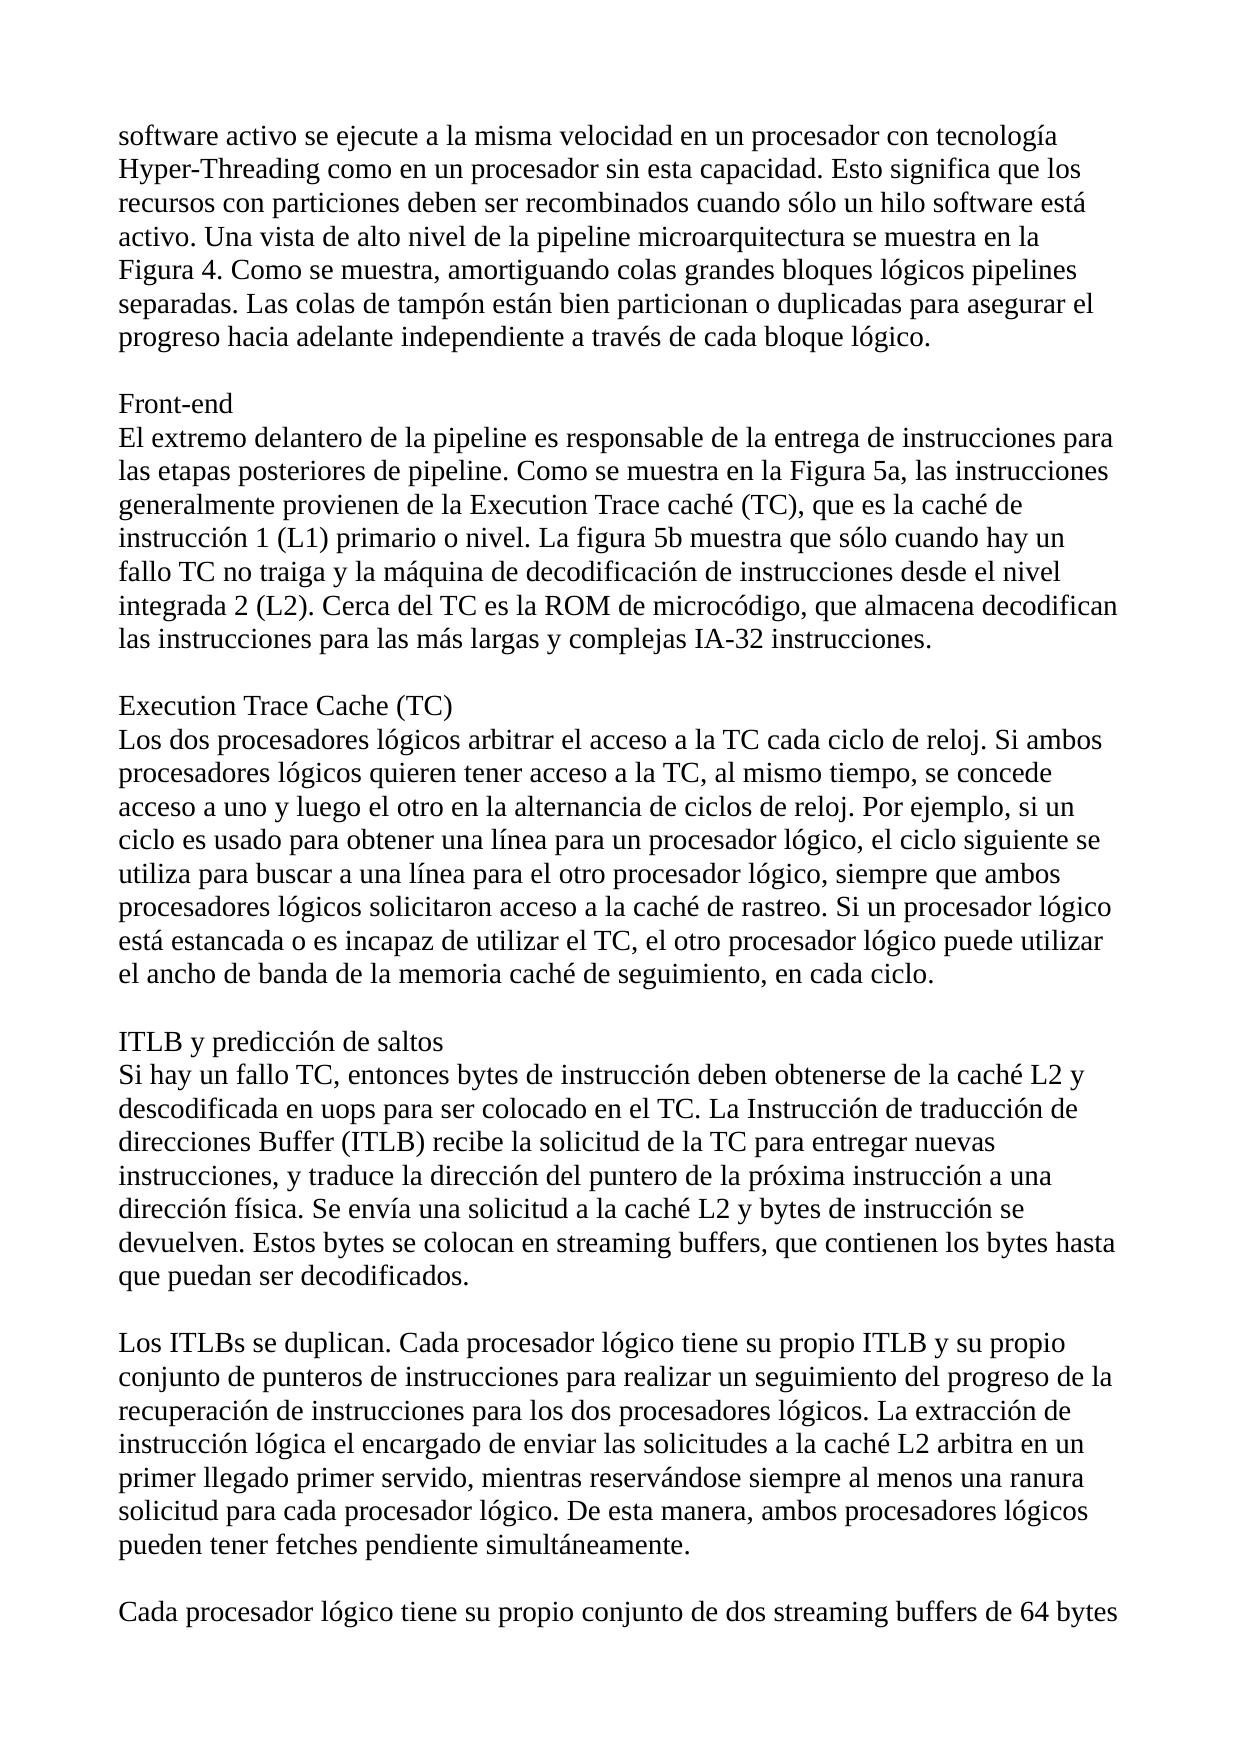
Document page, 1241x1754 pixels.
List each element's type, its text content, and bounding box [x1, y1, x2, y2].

text Los ITLBs se duplican. Cada procesador lógico tiene su propio ITLB y su propio conjunto de punteros de instrucciones para realizar un seguimiento del progreso de la recuperación de instrucciones para los dos procesadores lógicos. La extracción de instrucción lógica el encargado de enviar las solicitudes a la caché L2 arbitra en un primer llegado primer servido, mientras reservándose siempre al menos una ranura solicitud para cada procesador lógico. De esta manera, ambos procesadores lógicos pueden tener fetches pendiente simultáneamente. [118, 1326, 1122, 1560]
text ITLB y predicción de saltos [118, 1024, 1122, 1057]
text Si hay un fallo TC, entonces bytes de instrucción deben obtenerse de la caché L2 y descodificada en uops para ser colocado en el TC. La Instrucción de traducción de direcciones Buffer (ITLB) recibe la solicitud de la TC para entregar nuevas instrucciones, y traduce la dirección del puntero de la próxima instrucción a una dirección física. Se envía una solicitud a la caché L2 y bytes de instrucción se devuelven. Estos bytes se colocan en streaming buffers, que contienen los bytes hasta que puedan ser decodificados. [118, 1057, 1122, 1292]
text Front-end [118, 386, 1122, 420]
text Los dos procesadores lógicos arbitrar el acceso a la TC cada ciclo de reloj. Si ambos procesadores lógicos quieren tener acceso a la TC, al mismo tiempo, se concede acceso a uno y luego el otro en la alternancia de ciclos de reloj. Por ejemplo, si un ciclo es usado para obtener una línea para un procesador lógico, el ciclo siguiente se utiliza para buscar a una línea para el otro procesador lógico, siempre que ambos procesadores lógicos solicitaron acceso a la caché de rastreo. Si un procesador lógico está estancada o es incapaz de utilizar el TC, el otro procesador lógico puede utilizar el ancho de banda de la memoria caché de seguimiento, en cada ciclo. [118, 722, 1122, 990]
text software activo se ejecute a la misma velocidad en un procesador con tecnología Hyper-Threading como en un procesador sin esta capacidad. Esto significa que los recursos con particiones deben ser recombinados cuando sólo un hilo software está activo. Una vista de alto nivel de la pipeline microarquitectura se muestra en la Figura 4. Como se muestra, amortiguando colas grandes bloques lógicos pipelines separadas. Las colas de tampón están bien particionan o duplicadas para asegurar el progreso hacia adelante independiente a través de cada bloque lógico. [118, 118, 1122, 353]
text Execution Trace Cache (TC) [118, 688, 1122, 722]
text El extremo delantero de la pipeline es responsable de la entrega de instrucciones para las etapas posteriores de pipeline. Como se muestra en la Figura 5a, las instrucciones generalmente provienen de la Execution Trace caché (TC), que es la caché de instrucción 1 (L1) primario o nivel. La figura 5b muestra que sólo cuando hay un fallo TC no traiga y la máquina de decodificación de instrucciones desde el nivel integrada 2 (L2). Cerca del TC es la ROM de microcódigo, que almacena decodifican las instrucciones para las más largas y complejas IA-32 instrucciones. [118, 420, 1122, 655]
text Cada procesador lógico tiene su propio conjunto de dos streaming buffers de 64 bytes [118, 1594, 1122, 1627]
